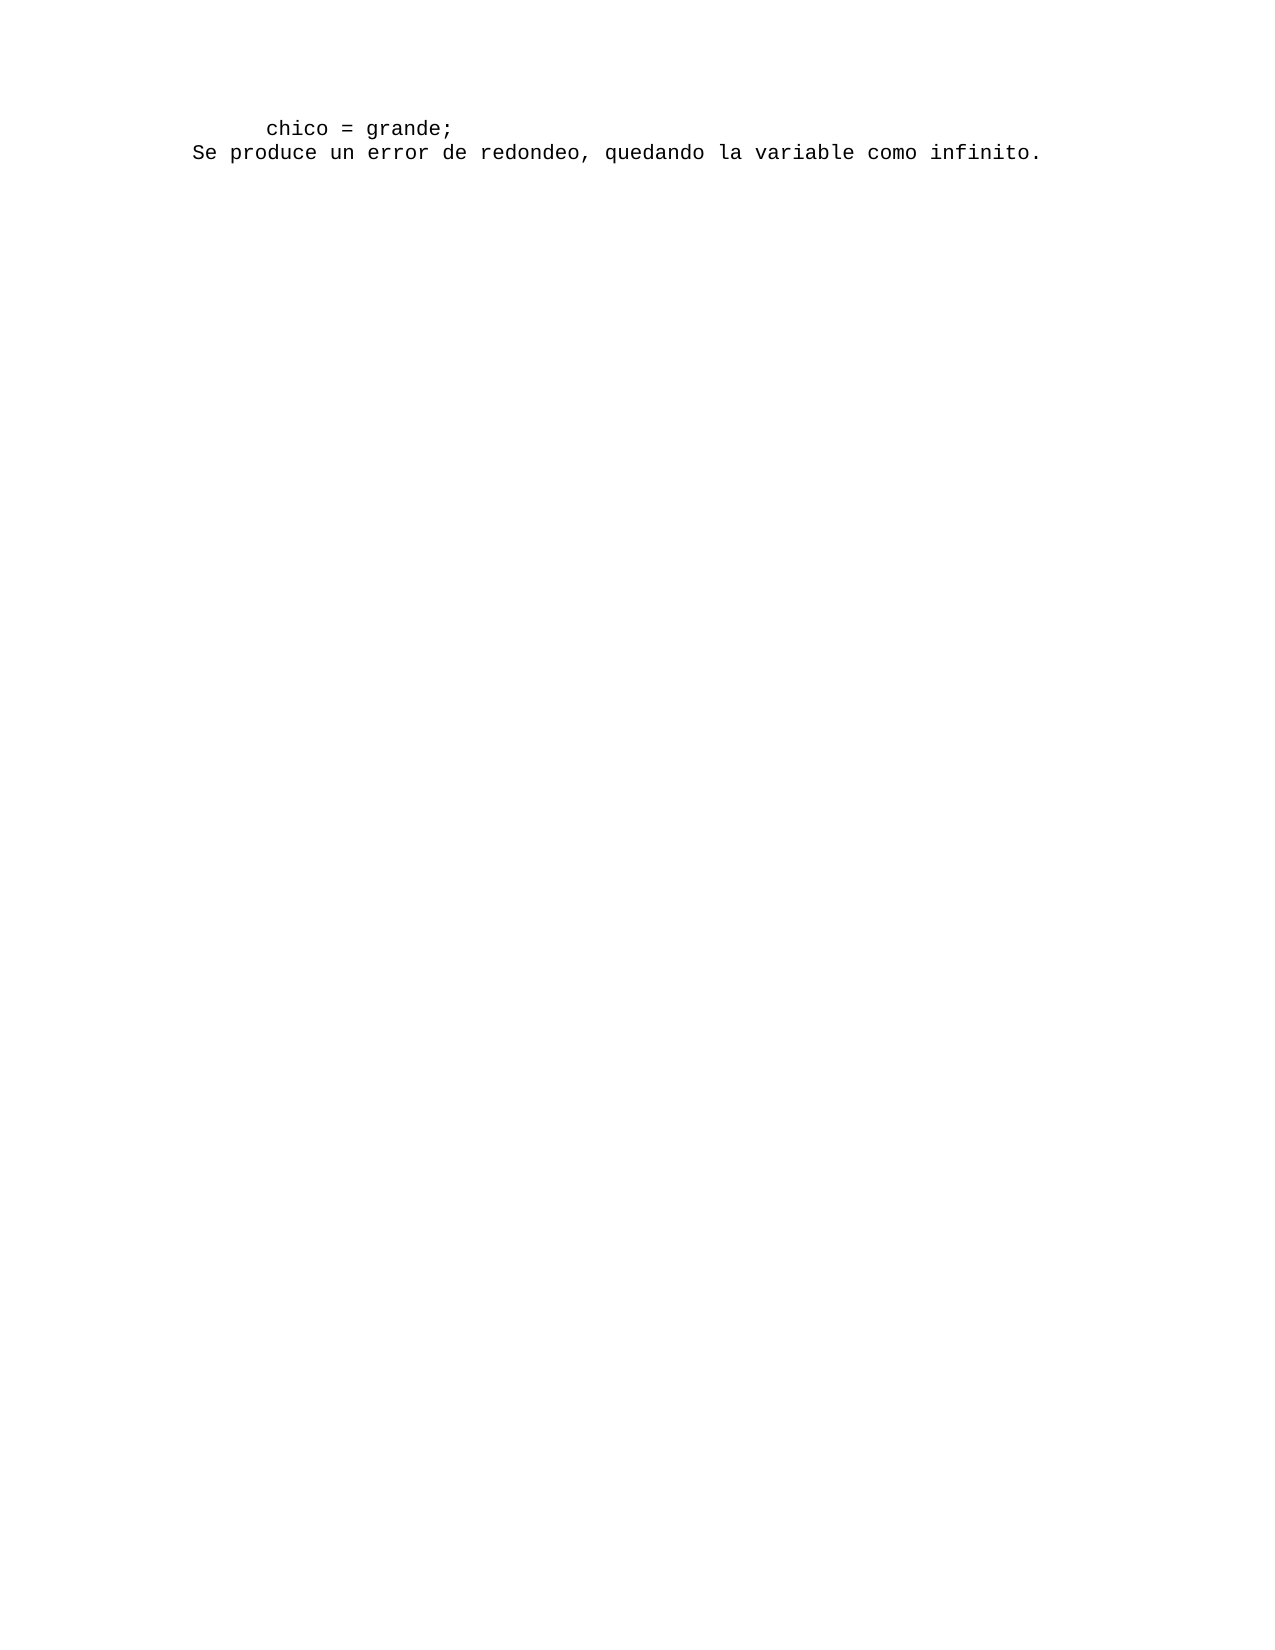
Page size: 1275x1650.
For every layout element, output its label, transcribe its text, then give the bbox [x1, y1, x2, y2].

text chico = grande; [118, 118, 1157, 142]
text Se produce un error de redondeo, quedando la variable como infinito. [118, 142, 1157, 165]
